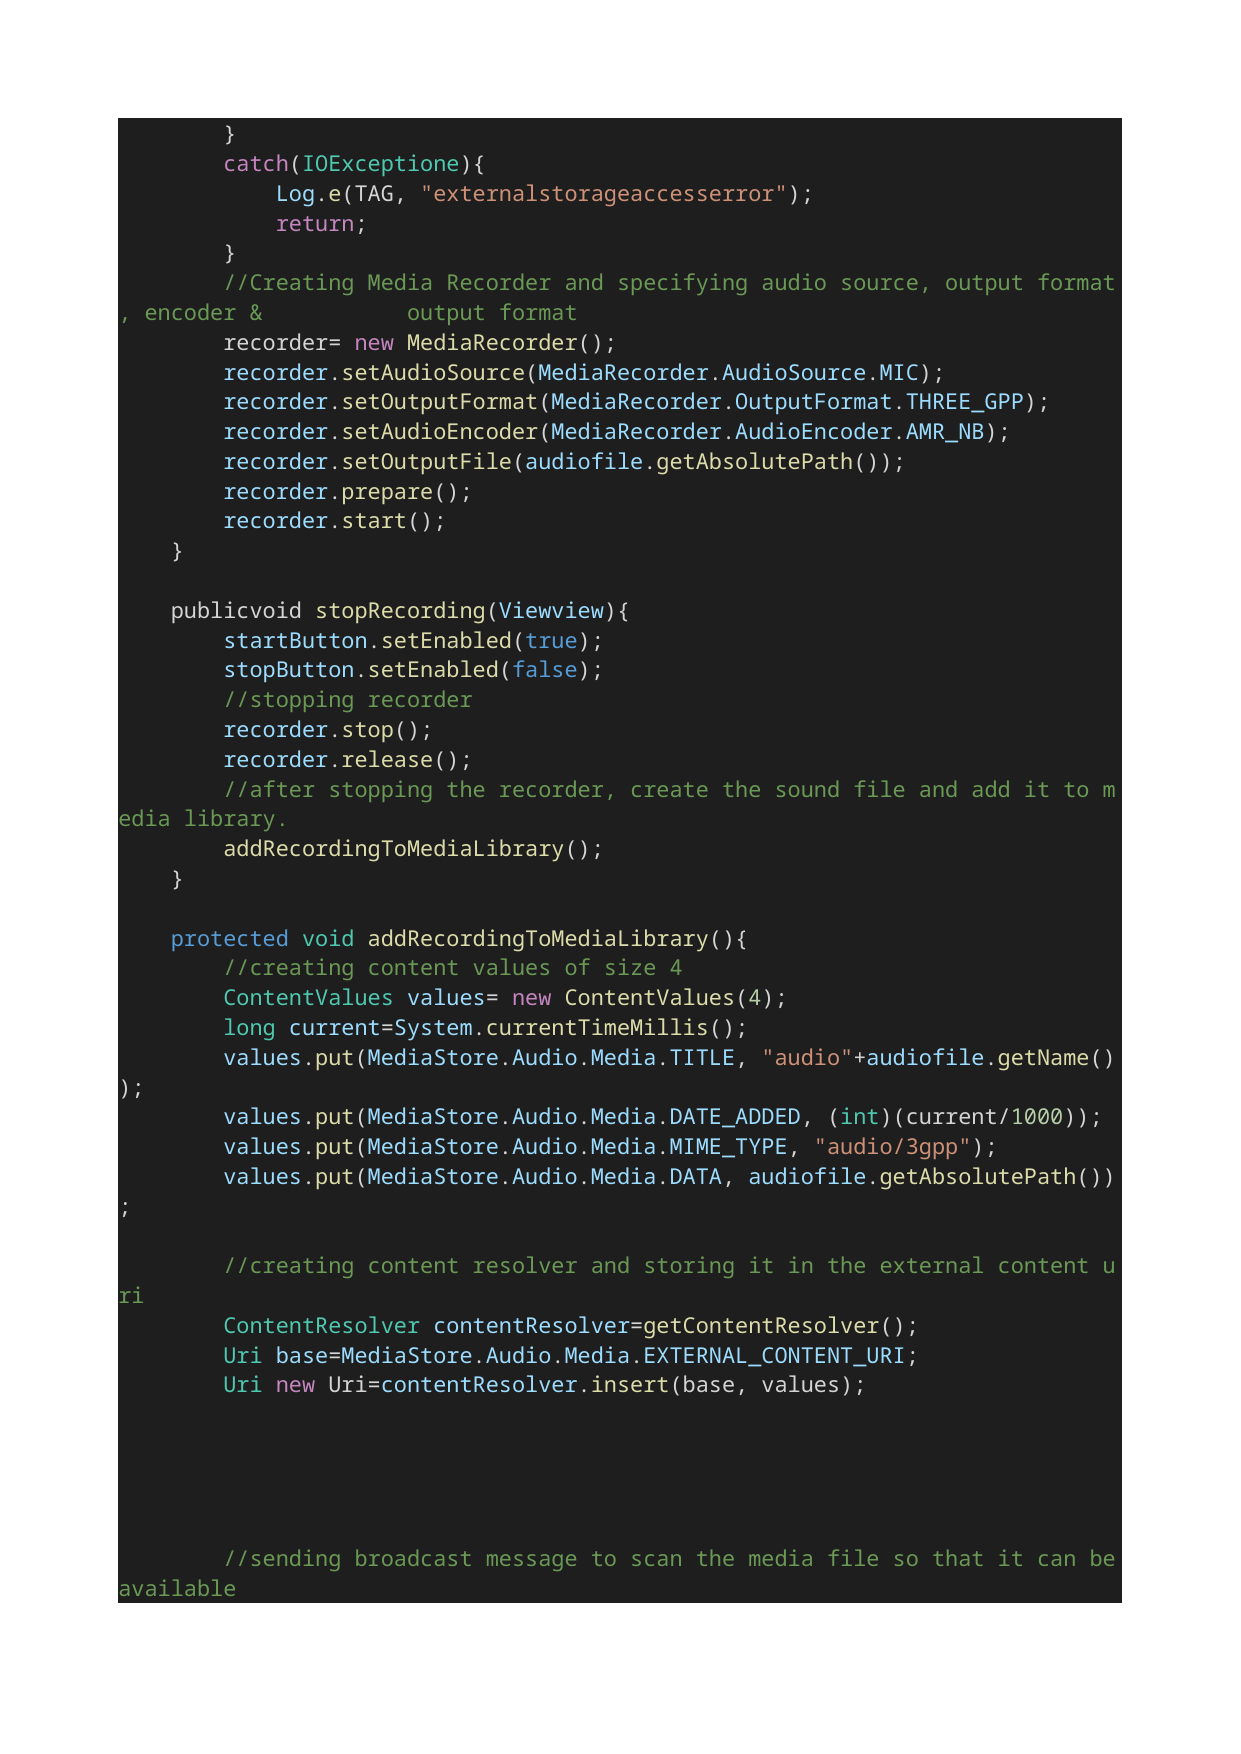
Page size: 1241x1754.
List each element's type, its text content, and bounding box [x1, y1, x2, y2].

text values.put(MediaStore.Audio.Media.MIME_TYPE, "audio/3gpp"); [118, 1131, 1122, 1161]
text recorder.setAudioSource(MediaRecorder.AudioSource.MIC); [118, 356, 1122, 386]
text //creating content values of size 4 [118, 952, 1122, 982]
text //sending broadcast message to scan the media file so that it can be available [118, 1543, 1122, 1603]
text recorder.setAudioEncoder(MediaRecorder.AudioEncoder.AMR_NB); [118, 416, 1122, 446]
text recorder.stop(); [118, 714, 1122, 744]
text values.put(MediaStore.Audio.Media.TITLE, "audio"+audiofile.getName()); [118, 1042, 1122, 1101]
text catch(IOExceptione){ [118, 148, 1122, 178]
text values.put(MediaStore.Audio.Media.DATE_ADDED, (int)(current/1000)); [118, 1101, 1122, 1131]
text ContentValues values= new ContentValues(4); [118, 982, 1122, 1012]
text Uri new Uri=contentResolver.insert(base, values); [118, 1369, 1122, 1399]
text //after stopping the recorder, create the sound file and add it to media library. [118, 773, 1122, 833]
text stopButton.setEnabled(false); [118, 654, 1122, 684]
text } [118, 237, 1122, 267]
text } [118, 535, 1122, 565]
text long current=System.currentTimeMillis(); [118, 1012, 1122, 1042]
text Uri base=MediaStore.Audio.Media.EXTERNAL_CONTENT_URI; [118, 1339, 1122, 1369]
text recorder.setOutputFile(audiofile.getAbsolutePath()); [118, 446, 1122, 476]
text //Creating Media Recorder and specifying audio source, output format, encoder & output format [118, 267, 1122, 327]
text } [118, 863, 1122, 893]
text values.put(MediaStore.Audio.Media.DATA, audiofile.getAbsolutePath()); [118, 1161, 1122, 1220]
text recorder.start(); [118, 505, 1122, 535]
text //stopping recorder [118, 684, 1122, 714]
text return; [118, 207, 1122, 237]
text recorder.prepare(); [118, 476, 1122, 505]
text } [118, 118, 1122, 148]
text Log.e(TAG, "externalstorageaccesserror"); [118, 178, 1122, 207]
text addRecordingToMediaLibrary(); [118, 833, 1122, 863]
text publicvoid stopRecording(Viewview){ [118, 595, 1122, 624]
text ContentResolver contentResolver=getContentResolver(); [118, 1310, 1122, 1339]
text //creating content resolver and storing it in the external content uri [118, 1250, 1122, 1310]
text startButton.setEnabled(true); [118, 624, 1122, 654]
text recorder.setOutputFormat(MediaRecorder.OutputFormat.THREE_GPP); [118, 386, 1122, 416]
text protected void addRecordingToMediaLibrary(){ [118, 922, 1122, 952]
text recorder.release(); [118, 744, 1122, 773]
text recorder= new MediaRecorder(); [118, 327, 1122, 356]
